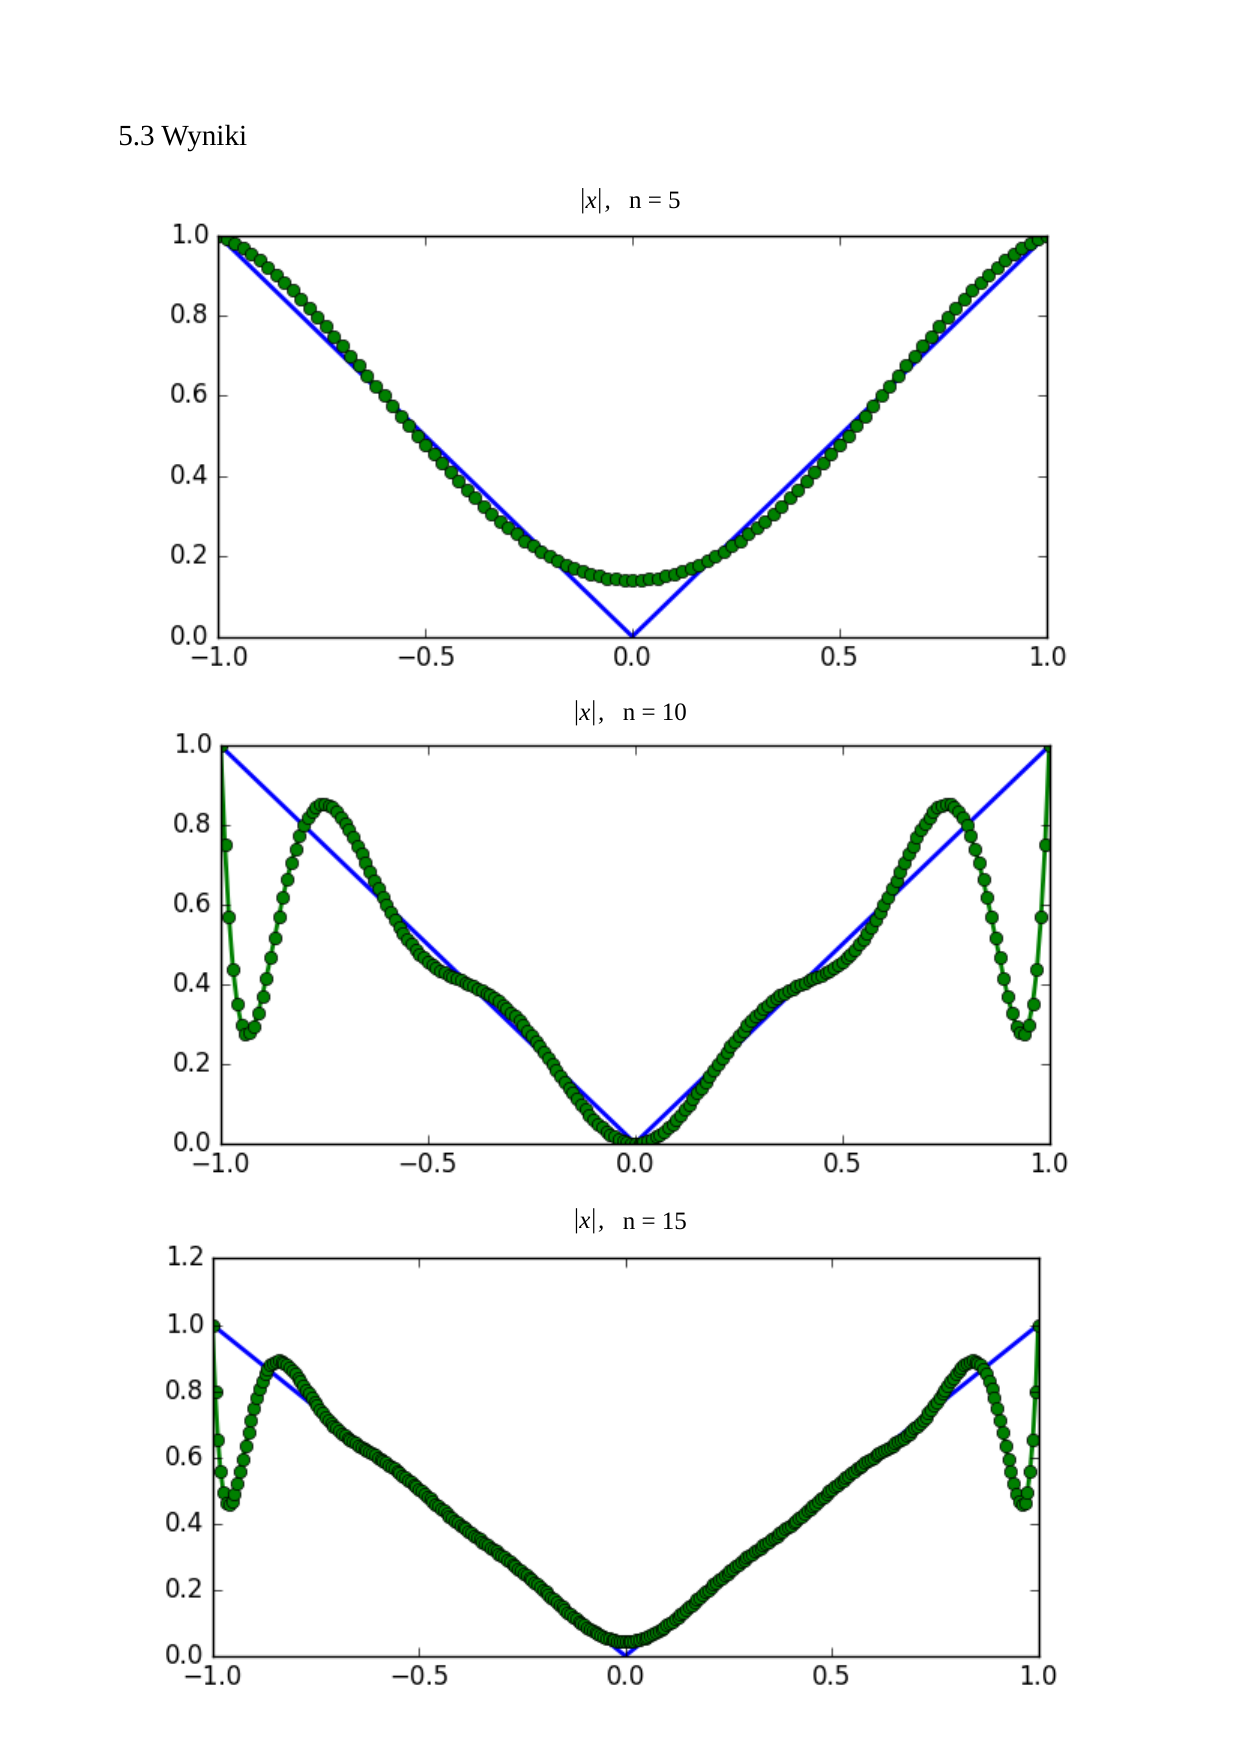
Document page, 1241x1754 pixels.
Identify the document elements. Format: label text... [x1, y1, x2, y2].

text n = 15 [118, 1206, 1122, 1234]
text n = 10 [118, 697, 1122, 726]
picture [170, 218, 1071, 669]
text 5.3 Wyniki [118, 118, 1122, 152]
picture [170, 727, 1071, 1177]
picture [159, 1240, 1060, 1691]
text n = 5 [118, 185, 1122, 214]
